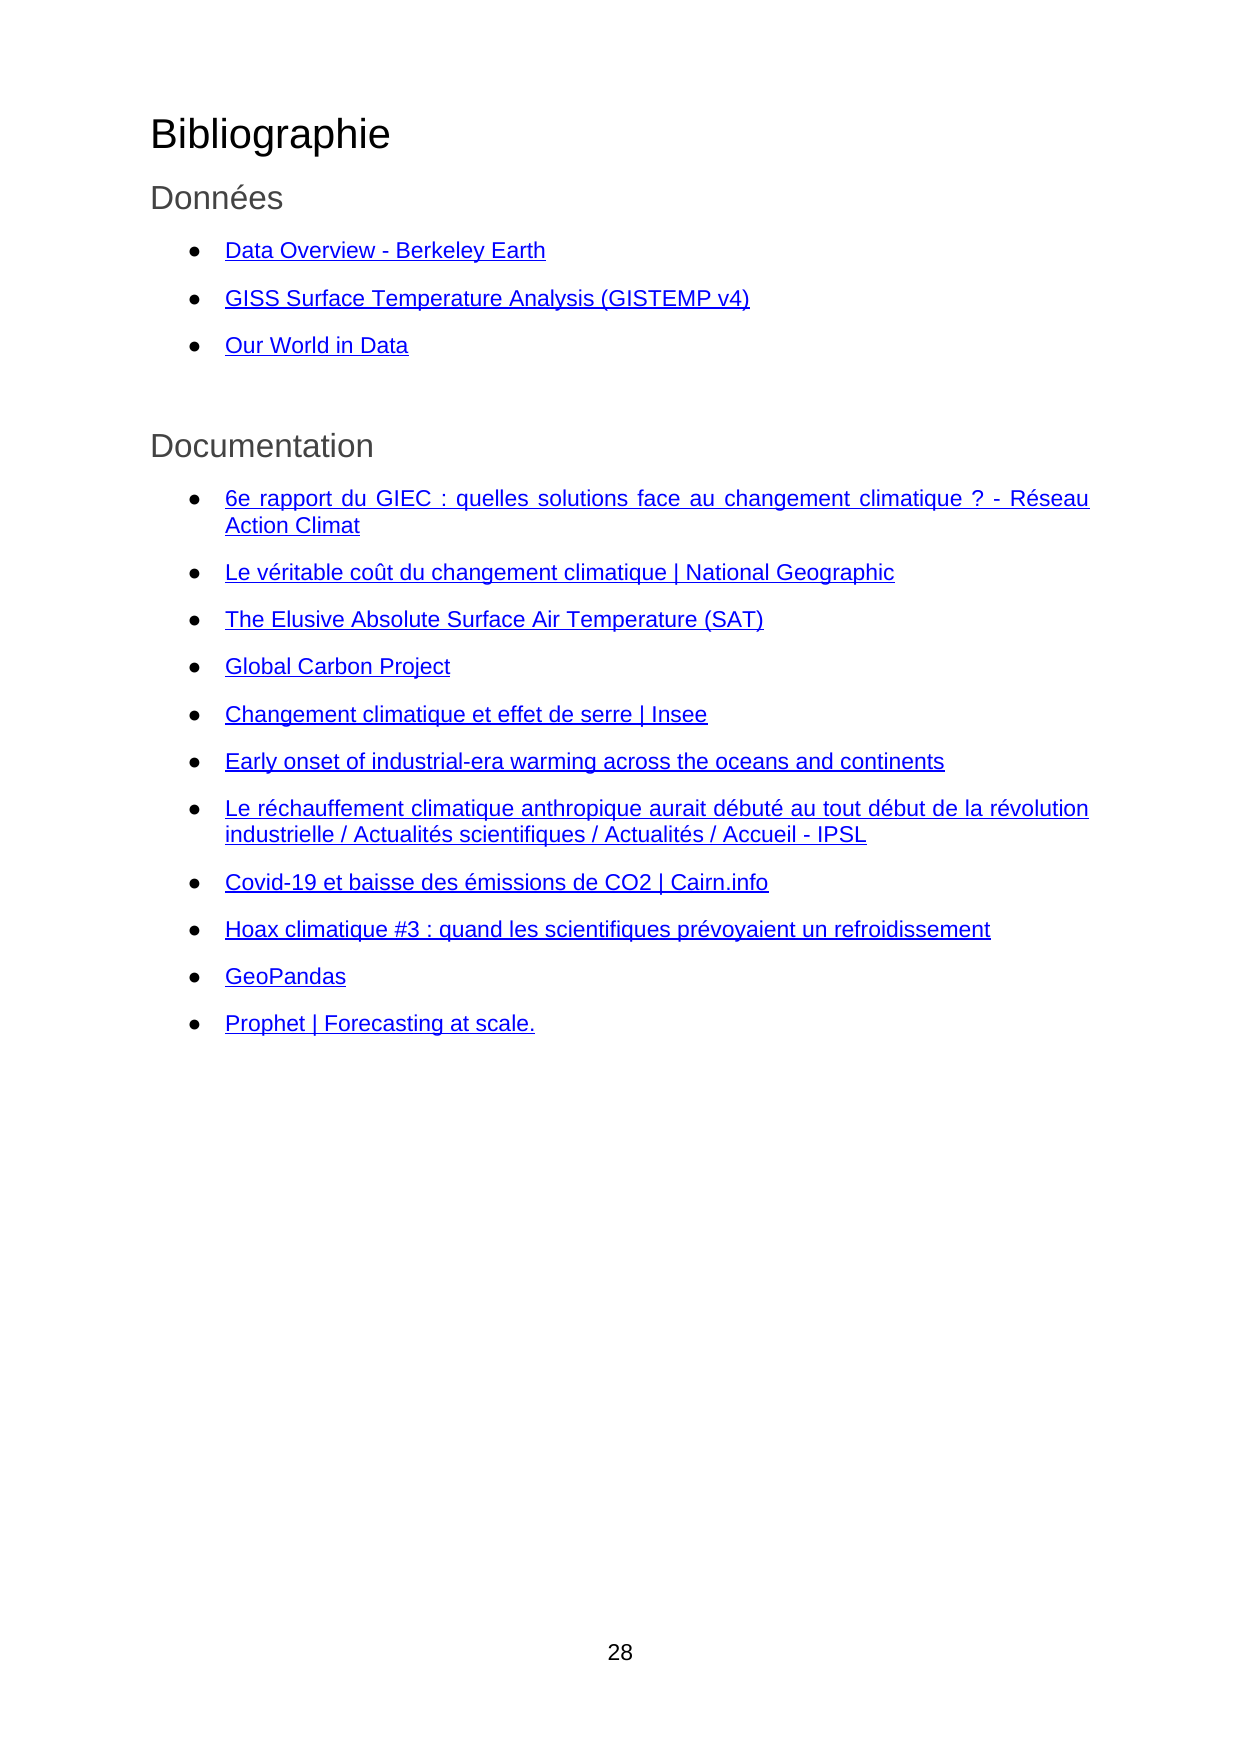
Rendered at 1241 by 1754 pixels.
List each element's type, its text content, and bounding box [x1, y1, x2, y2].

list Covid-19 et baisse des émissions de CO2 | Cairn.info [187, 868, 1090, 895]
subtitle Bibliographie [150, 109, 1090, 157]
list GISS Surface Temperature Analysis (GISTEMP v4) [187, 284, 1090, 311]
list Our World in Data [187, 332, 1090, 358]
list Changement climatique et effet de serre | Insee [187, 701, 1090, 727]
subtitle Données [150, 178, 1090, 217]
list Le réchauffement climatique anthropique aurait débuté au tout début de la révolution industrielle / Actualités scientifiques / Actualités / Accueil - IPSL [187, 795, 1090, 848]
list Le véritable coût du changement climatique | National Geographic [187, 559, 1090, 585]
list Data Overview - Berkeley Earth [187, 237, 1090, 264]
list The Elusive Absolute Surface Air Temperature (SAT) [187, 606, 1090, 632]
subtitle Documentation [150, 426, 1090, 464]
list Global Carbon Project [187, 653, 1090, 680]
list 6e rapport du GIEC : quelles solutions face au changement climatique ? - Réseau Action Climat [187, 485, 1090, 538]
list Early onset of industrial-era warming across the oceans and continents [187, 748, 1090, 774]
list Hoax climatique #3 : quand les scientifiques prévoyaient un refroidissement [187, 916, 1090, 942]
list Prophet | Forecasting at scale. [187, 1010, 1090, 1036]
list GeoPandas [187, 963, 1090, 989]
